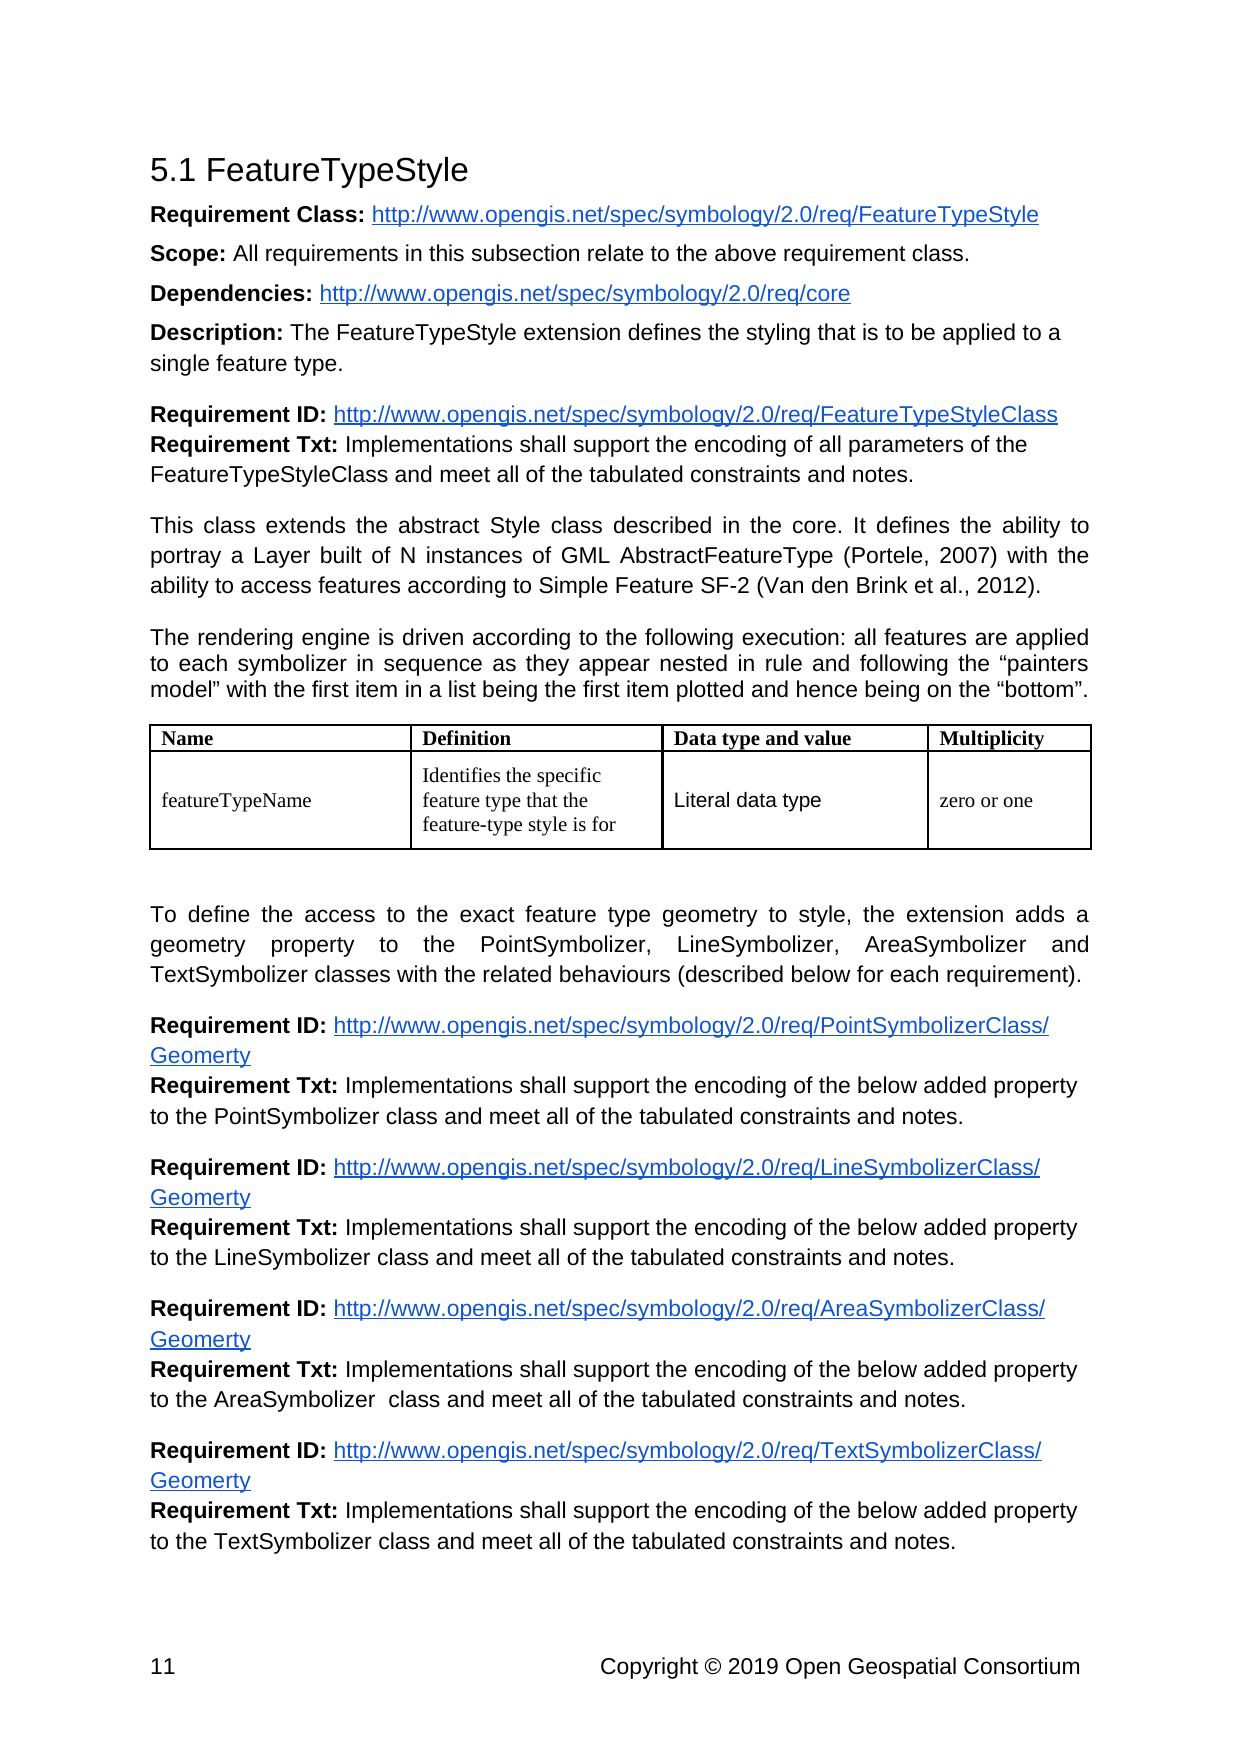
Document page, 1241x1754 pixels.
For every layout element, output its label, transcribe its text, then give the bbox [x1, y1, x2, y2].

subtitle ​5.1​ FeatureTypeStyle [150, 150, 1090, 188]
text Requirement ID: http://www.opengis.net/spec/symbology/2.0/req/TextSymbolizerClass/Geomerty Requirement Txt: Implementations shall support the encoding of the below added property to the TextSymbolizer class and meet all of the tabulated constraints and notes. [150, 1437, 1090, 1554]
table_header Data type and value [664, 726, 927, 749]
text Dependencies: http://www.opengis.net/spec/symbology/2.0/req/core [150, 280, 1090, 306]
text Requirement ID: http://www.opengis.net/spec/symbology/2.0/req/LineSymbolizerClass/Geomerty Requirement Txt: Implementations shall support the encoding of the below added property to the LineSymbolizer class and meet all of the tabulated constraints and notes. [150, 1154, 1090, 1271]
table_cell zero or one [929, 752, 1090, 847]
text This class extends the abstract Style class described in the core. It defines the ability to portray a Layer built of N instances of GML AbstractFeatureType (Portele, 2007) with the ability to access features according to Simple Feature SF-2 (Van den Brink et al., 2012). [150, 512, 1090, 599]
text Requirement ID: http://www.opengis.net/spec/symbology/2.0/req/FeatureTypeStyleClass Requirement Txt: Implementations shall support the encoding of all parameters of the FeatureTypeStyleClass and meet all of the tabulated constraints and notes. [150, 401, 1090, 487]
text Requirement ID: http://www.opengis.net/spec/symbology/2.0/req/AreaSymbolizerClass/Geomerty Requirement Txt: Implementations shall support the encoding of the below added property to the AreaSymbolizer class and meet all of the tabulated constraints and notes. [150, 1295, 1090, 1412]
table_cell Identifies the specific feature type that the feature-type style is for [412, 752, 661, 847]
table_header Multiplicity [929, 726, 1090, 749]
table_header Name [151, 726, 410, 749]
text Requirement ID: http://www.opengis.net/spec/symbology/2.0/req/PointSymbolizerClass/Geomerty Requirement Txt: Implementations shall support the encoding of the below added property to the PointSymbolizer class and meet all of the tabulated constraints and notes. [150, 1012, 1090, 1129]
text Scope: All requirements in this subsection relate to the above requirement class. [150, 240, 1090, 267]
table_cell Literal data type [664, 752, 927, 847]
table_cell featureTypeName [151, 752, 410, 847]
text Requirement Class: http://www.opengis.net/spec/symbology/2.0/req/FeatureTypeStyle [150, 201, 1090, 227]
text To define the access to the exact feature type geometry to style, the extension adds a geometry property to the PointSymbolizer, LineSymbolizer, AreaSymbolizer and TextSymbolizer classes with the related behaviours (described below for each requirement). [150, 901, 1090, 987]
text Description: The FeatureTypeStyle extension defines the styling that is to be applied to a single feature type. [150, 319, 1090, 376]
table_header Definition [412, 726, 661, 749]
text The rendering engine is driven according to the following execution: all features are applied to each symbolizer in sequence as they appear nested in rule and following the “painters model” with the first item in a list being the first item plotted and hence being on the “bottom”. [150, 623, 1090, 703]
